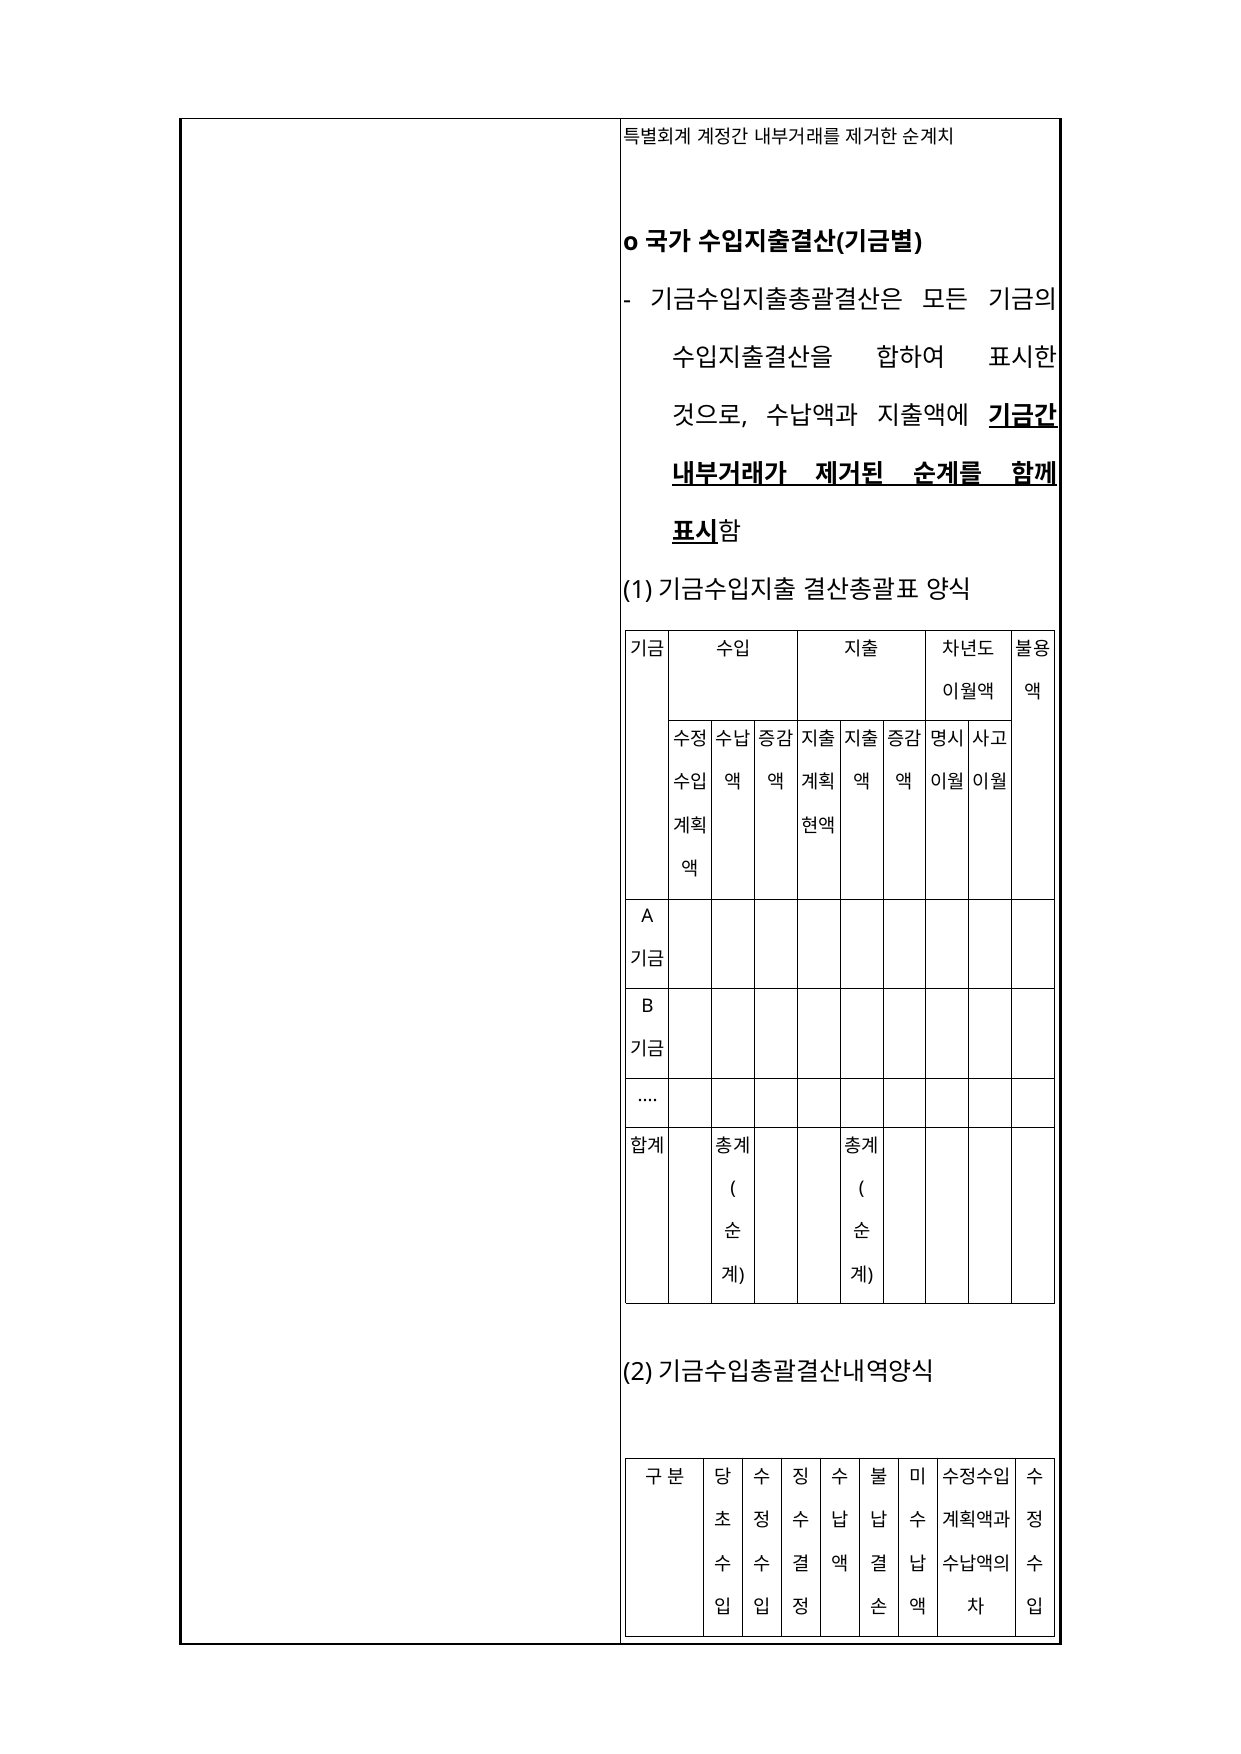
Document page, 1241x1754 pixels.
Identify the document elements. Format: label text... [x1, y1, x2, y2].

table_header 구 분 [626, 1459, 703, 1636]
table_cell [969, 900, 1011, 988]
table_cell [712, 1079, 754, 1127]
table_header 수납액 [821, 1459, 859, 1636]
table_cell [669, 1128, 711, 1303]
table_cell [1012, 989, 1054, 1078]
table_cell [841, 989, 883, 1078]
table_cell [755, 1128, 797, 1303]
table_cell 총계 (순계) [712, 1128, 754, 1303]
table_cell [926, 900, 968, 988]
table_cell 합계 [626, 1128, 668, 1303]
table_cell [798, 1079, 840, 1127]
table_cell [841, 900, 883, 988]
table_cell [884, 900, 925, 988]
table_cell [798, 989, 840, 1078]
table_cell [926, 1079, 968, 1127]
table_cell [669, 1079, 711, 1127]
table_header 기금 [626, 631, 668, 898]
table_header 수정수입 [743, 1459, 781, 1636]
table_cell [712, 900, 754, 988]
table_cell [669, 989, 711, 1078]
table_cell [798, 1128, 840, 1303]
table_cell [755, 900, 797, 988]
table_cell [884, 1128, 925, 1303]
table_header 불납결손 [860, 1459, 898, 1636]
table_cell 사고 이월 [969, 721, 1011, 898]
table_cell [1012, 1128, 1054, 1303]
table_cell [182, 119, 620, 1643]
table_cell [712, 989, 754, 1078]
table_header 수입 [669, 631, 797, 720]
table_header 징수결정 [782, 1459, 820, 1636]
table_cell [884, 1079, 925, 1127]
table_cell 총계 (순계) [841, 1128, 883, 1303]
table_cell 수납액 [712, 721, 754, 898]
table_cell 지출계획현액 [798, 721, 840, 898]
table_cell 특별회계 계정간 내부거래를 제거한 순계치 o 국가 수입지출결산(기금별) - 기금수입지출총괄결산은 모든 기금의 수입지출결산을 합하여 표시한 것으로, 수납액과 지출액에 기금간 내부거래가 제거된 순계를 함께 표시함 (1) 기금수입지출 결산총괄표 양식 (2) 기금수입총괄결산내역양식 [621, 119, 1059, 1643]
table_cell 수정수입계획액 [669, 721, 711, 898]
table_cell .... [626, 1079, 668, 1127]
table_cell [926, 1128, 968, 1303]
table_cell 증감액 [884, 721, 925, 898]
table_cell [669, 900, 711, 988]
table_cell B기금 [626, 989, 668, 1078]
table_cell [1012, 1079, 1054, 1127]
table_cell [969, 1079, 1011, 1127]
table_header 불용액 [1012, 631, 1054, 898]
table_cell [969, 1128, 1011, 1303]
table_header 수정수입 [1016, 1459, 1054, 1636]
table_header 지출 [798, 631, 925, 720]
table_cell [969, 989, 1011, 1078]
table_header 당초 수입 [704, 1459, 742, 1636]
table_cell 지출액 [841, 721, 883, 898]
table_cell [884, 989, 925, 1078]
table_cell [1012, 900, 1054, 988]
table_header 수정수입 계획액과 수납액의 차 [938, 1459, 1015, 1636]
table_cell 명시 이월 [926, 721, 968, 898]
table_cell [926, 989, 968, 1078]
table_cell [755, 1079, 797, 1127]
table_cell 증감액 [755, 721, 797, 898]
table_cell A기금 [626, 900, 668, 988]
table_cell [755, 989, 797, 1078]
table_cell [841, 1079, 883, 1127]
table_header 미수납액 [899, 1459, 937, 1636]
table_header 차년도 이월액 [926, 631, 1011, 720]
table_cell [798, 900, 840, 988]
